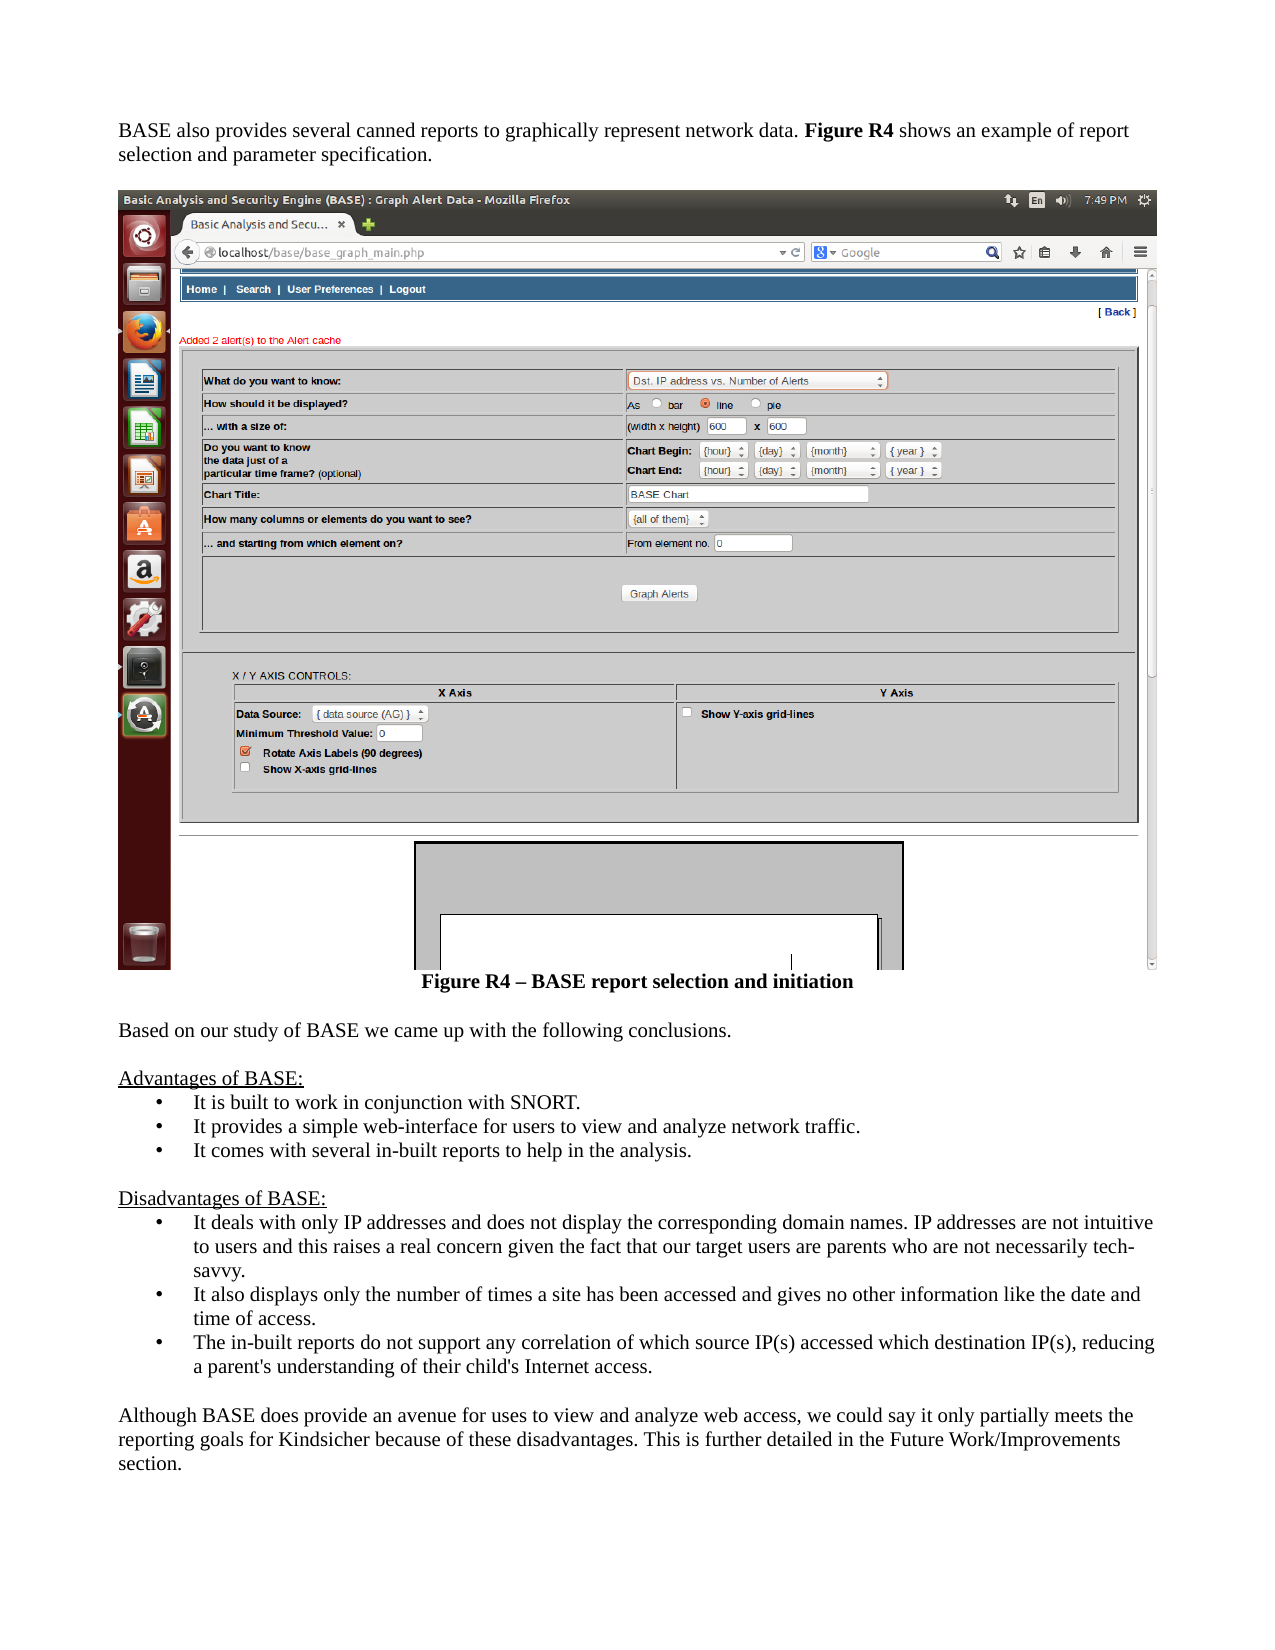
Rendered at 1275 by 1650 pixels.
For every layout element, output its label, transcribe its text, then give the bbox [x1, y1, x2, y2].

list It provides a simple web-interface for users to view and analyze network traffic. [156, 1114, 1157, 1138]
list It is built to work in conjunction with SNORT. [156, 1090, 1157, 1114]
text Disadvantages of BASE: [118, 1186, 1157, 1210]
text Although BASE does provide an avenue for uses to view and analyze web access, we could say it only partially meets the reporting goals for Kindsicher because of these disadvantages. This is further detailed in the Future Work/Improvements section. [118, 1402, 1157, 1475]
list The in-built reports do not support any correlation of which source IP(s) accessed which destination IP(s), reducing a parent's understanding of their child's Internet access. [156, 1330, 1157, 1378]
text Advantages of BASE: [118, 1066, 1157, 1090]
text Based on our study of BASE we came up with the following conclusions. [118, 1017, 1157, 1042]
text BASE also provides several canned reports to graphically represent network data. Figure R4 shows an example of report selection and parameter specification. [118, 118, 1157, 166]
list It deals with only IP addresses and does not display the corresponding domain names. IP addresses are not intuitive to users and this raises a real concern given the fact that our target users are parents who are not necessarily tech-savvy. [156, 1210, 1157, 1282]
list It comes with several in-built reports to help in the analysis. [156, 1138, 1157, 1162]
list It also displays only the number of times a site has been accessed and gives no other information like the date and time of access. [156, 1282, 1157, 1330]
text Figure R4 – BASE report selection and initiation [118, 970, 1157, 993]
picture [118, 190, 1157, 970]
